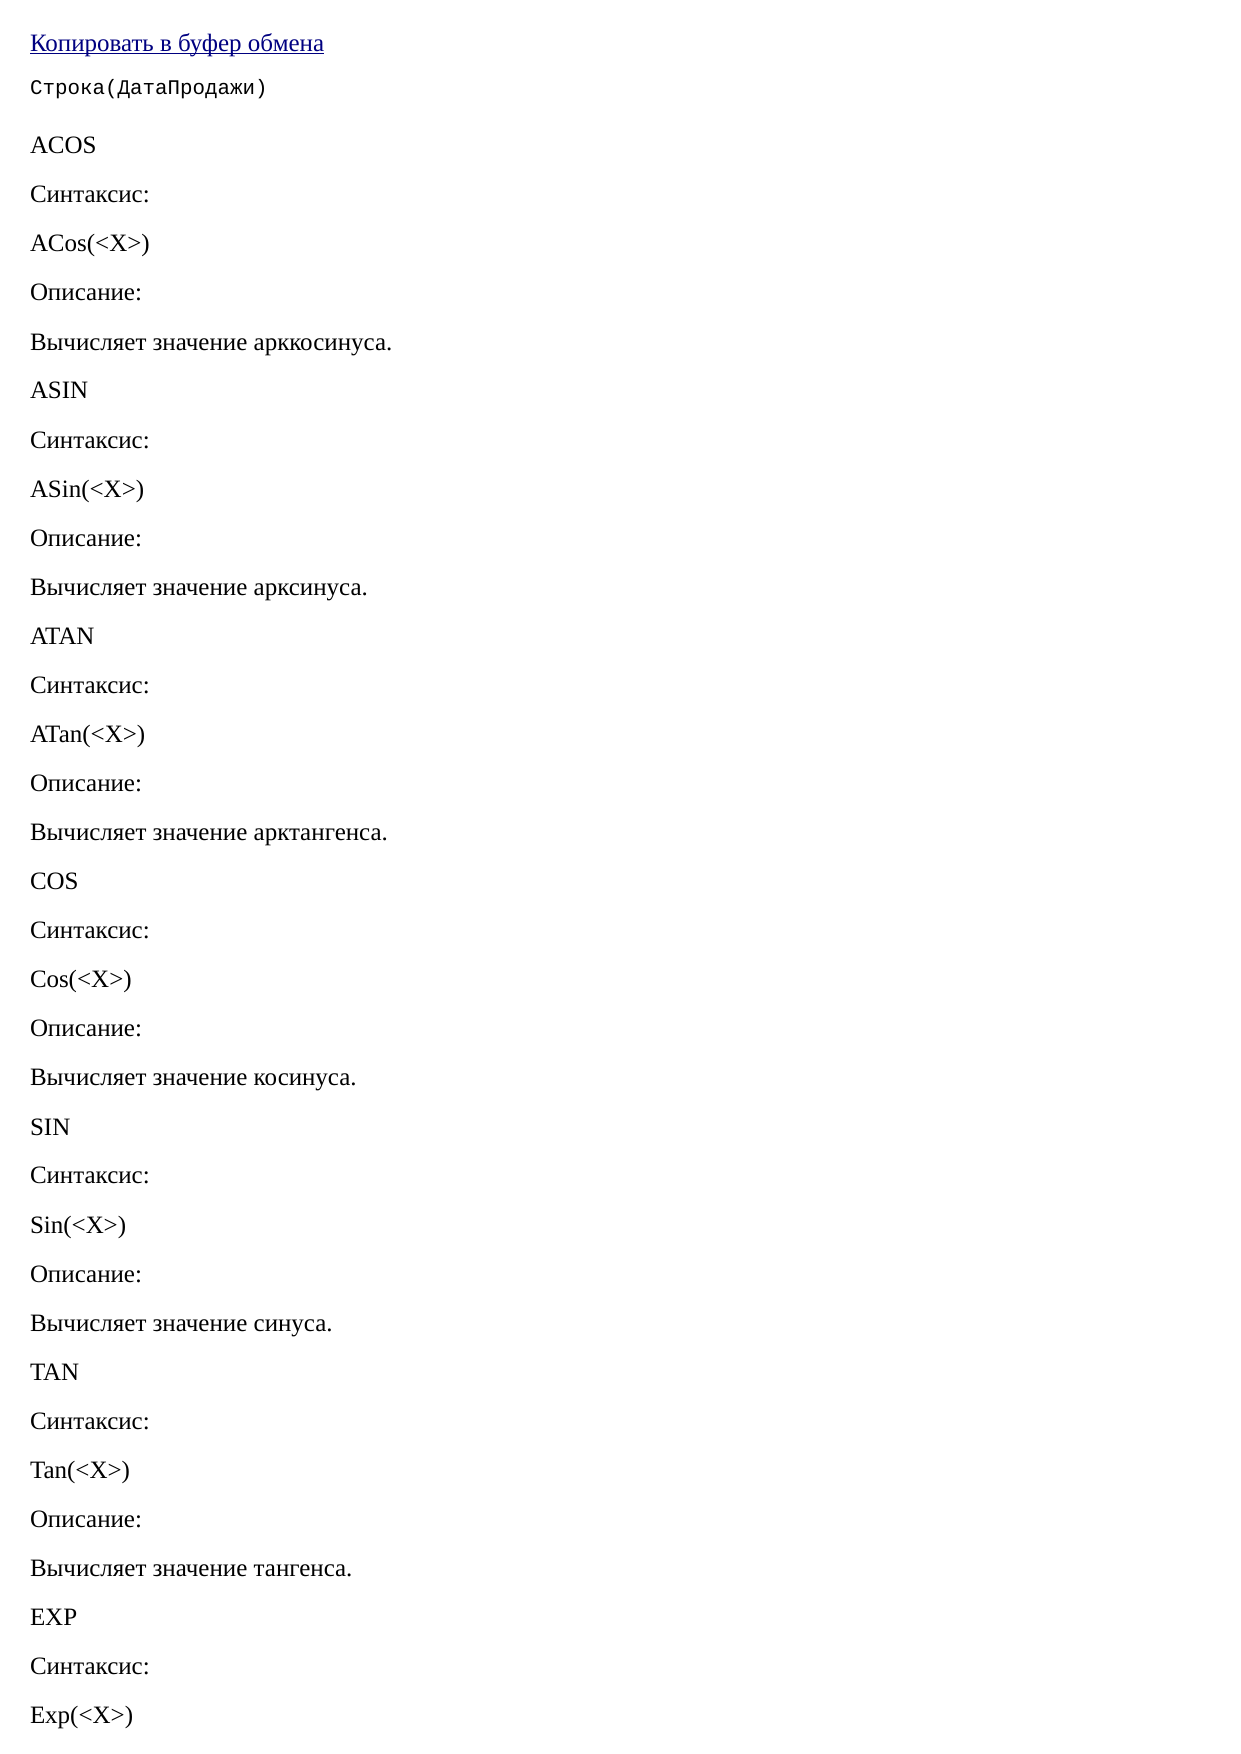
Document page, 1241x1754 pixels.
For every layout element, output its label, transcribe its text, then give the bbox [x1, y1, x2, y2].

text Синтаксис: [30, 425, 1211, 453]
text Вычисляет значение синуса. [30, 1308, 1211, 1337]
text Sin(<X>) [30, 1210, 1211, 1238]
text Описание: [30, 1259, 1211, 1287]
text ACos(<X>) [30, 228, 1211, 257]
text Синтаксис: [30, 670, 1211, 699]
text ASin(<X>) [30, 474, 1211, 502]
text Описание: [30, 523, 1211, 552]
text ACOS [30, 130, 1211, 159]
text Копировать в буфер обмена [30, 28, 1211, 57]
text EXP [30, 1602, 1211, 1631]
text Описание: [30, 1504, 1211, 1533]
text Вычисляет значение арксинуса. [30, 572, 1211, 601]
text Вычисляет значение арккосинуса. [30, 327, 1211, 355]
text COS [30, 866, 1211, 895]
text Синтаксис: [30, 179, 1211, 208]
text Вычисляет значение косинуса. [30, 1062, 1211, 1091]
text Описание: [30, 277, 1211, 306]
text SIN [30, 1112, 1211, 1140]
text Вычисляет значение тангенса. [30, 1553, 1211, 1582]
text Синтаксис: [30, 1406, 1211, 1435]
text Tan(<X>) [30, 1455, 1211, 1484]
text Cos(<X>) [30, 964, 1211, 993]
text Вычисляет значение арктангенса. [30, 817, 1211, 846]
text Синтаксис: [30, 1161, 1211, 1189]
text Описание: [30, 768, 1211, 797]
text ATan(<X>) [30, 719, 1211, 748]
text ASIN [30, 376, 1211, 404]
text Строка(ДатаПродажи) [30, 77, 1211, 101]
text Описание: [30, 1013, 1211, 1042]
text ATAN [30, 621, 1211, 650]
text Exp(<X>) [30, 1700, 1211, 1729]
text Синтаксис: [30, 915, 1211, 944]
text TAN [30, 1357, 1211, 1386]
text Синтаксис: [30, 1651, 1211, 1680]
